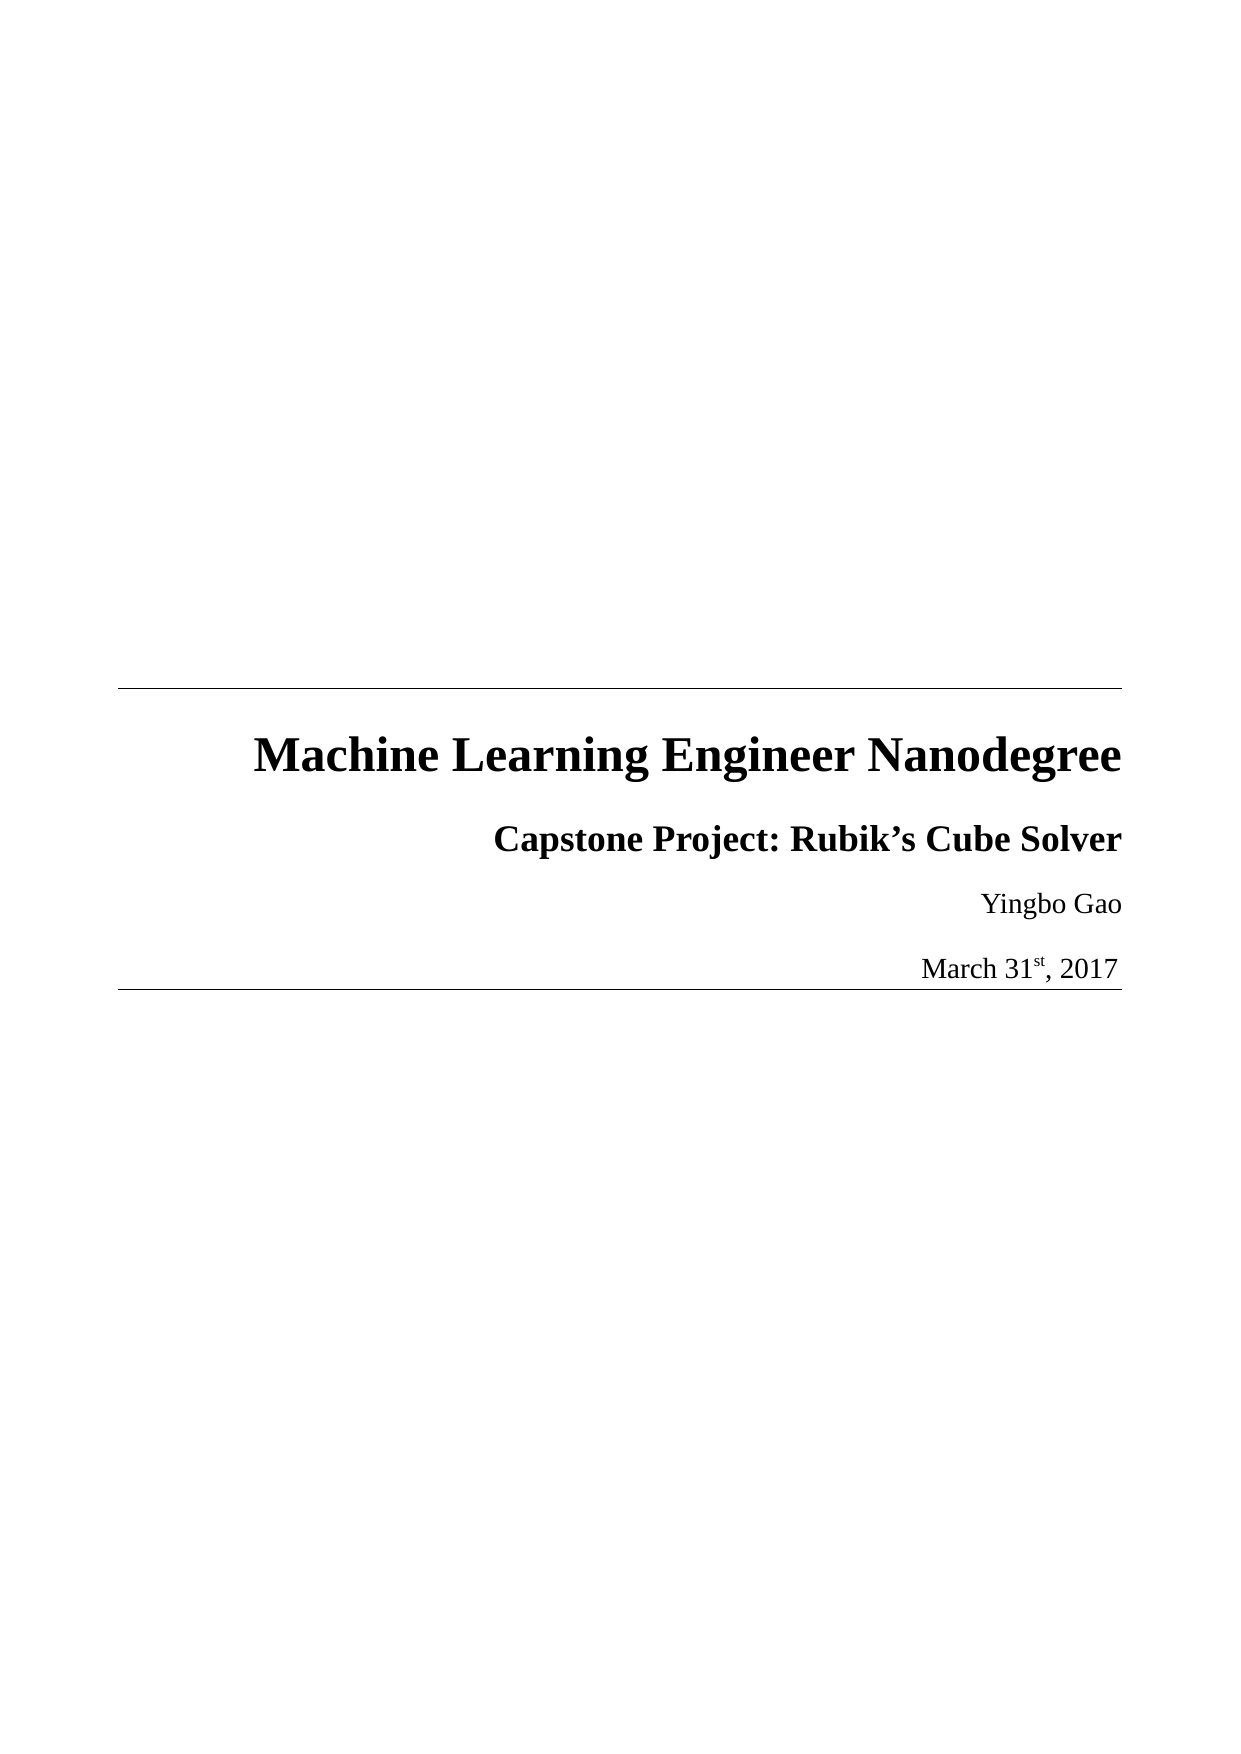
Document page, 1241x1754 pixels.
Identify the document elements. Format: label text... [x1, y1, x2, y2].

subtitle Capstone Project: Rubik’s Cube Solver [118, 816, 1122, 859]
subtitle Machine Learning Engineer Nanodegree [118, 725, 1122, 783]
subtitle March 31st, 2017 [118, 947, 1122, 989]
subtitle Yingbo Gao [118, 886, 1122, 920]
